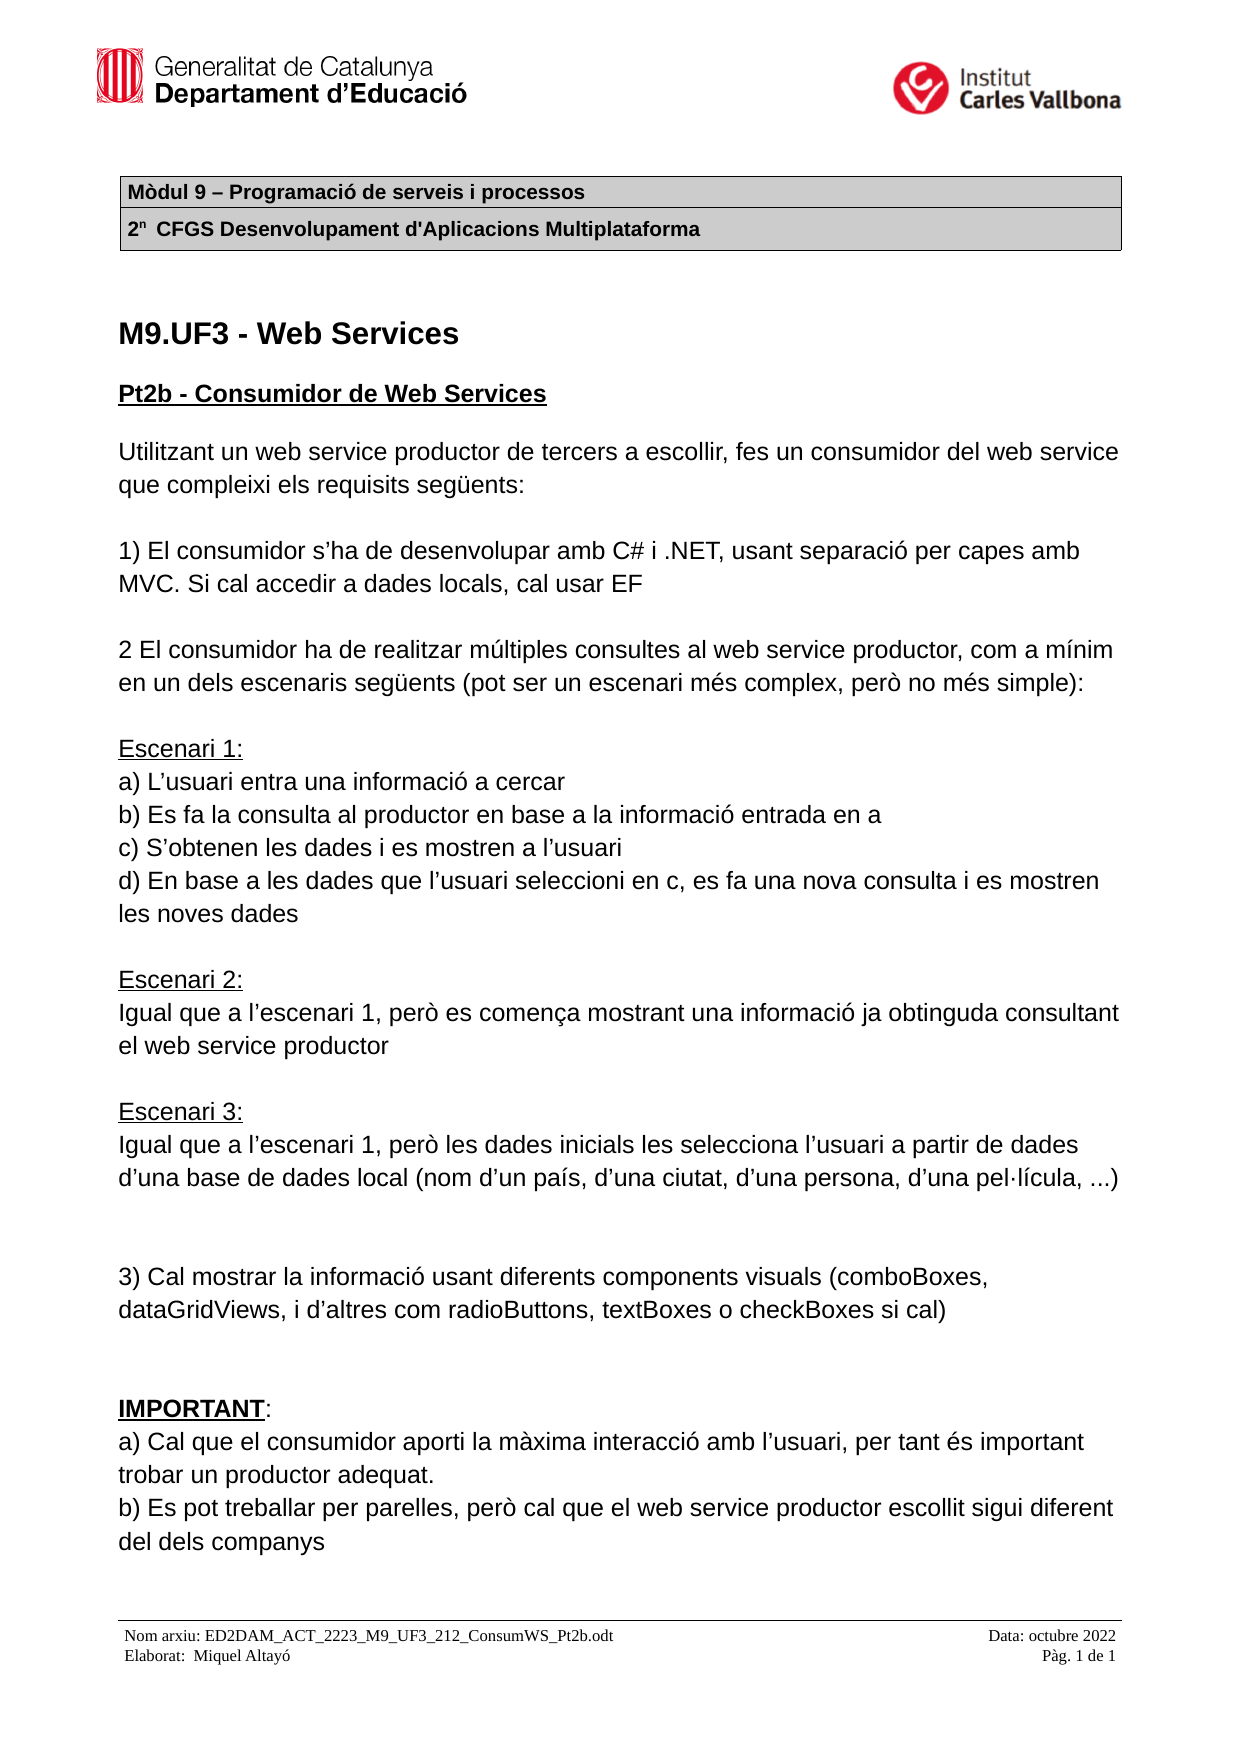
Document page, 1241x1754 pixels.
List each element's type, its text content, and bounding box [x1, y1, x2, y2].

text M9.UF3 - Web Services [118, 315, 1122, 351]
picture [97, 47, 494, 111]
text c) S’obtenen les dades i es mostren a l’usuari [118, 833, 1122, 862]
text Escenari 2: [118, 965, 1122, 994]
text a) L’usuari entra una informació a cercar [118, 767, 1122, 796]
table_cell 2n CFGS Desenvolupament d'Aplicacions Multiplataforma [121, 208, 1121, 250]
text 1) El consumidor s’ha de desenvolupar amb C# i .NET, usant separació per capes amb MVC. Si cal accedir a dades locals, cal usar EF [118, 536, 1122, 598]
text Escenari 1: [118, 734, 1122, 763]
picture [891, 58, 1132, 117]
text a) Cal que el consumidor aporti la màxima interacció amb l’usuari, per tant és important trobar un productor adequat. [118, 1427, 1122, 1489]
text d) En base a les dades que l’usuari seleccioni en c, es fa una nova consulta i es mostren les noves dades [118, 866, 1122, 928]
text Igual que a l’escenari 1, però es comença mostrant una informació ja obtinguda consultant el web service productor [118, 998, 1122, 1060]
text Igual que a l’escenari 1, però les dades inicials les selecciona l’usuari a partir de dades d’una base de dades local (nom d’un país, d’una ciutat, d’una persona, d’una pel·lícula, ...) [118, 1130, 1122, 1192]
text Escenari 3: [118, 1097, 1122, 1126]
text 2 El consumidor ha de realitzar múltiples consultes al web service productor, com a mínim en un dels escenaris següents (pot ser un escenari més complex, però no més simple): [118, 635, 1122, 697]
text IMPORTANT: [118, 1394, 1122, 1423]
text 3) Cal mostrar la informació usant diferents components visuals (comboBoxes, dataGridViews, i d’altres com radioButtons, textBoxes o checkBoxes si cal) [118, 1262, 1122, 1324]
text b) Es fa la consulta al productor en base a la informació entrada en a [118, 800, 1122, 829]
text Pt2b - Consumidor de Web Services [118, 379, 1122, 408]
text Utilitzant un web service productor de tercers a escollir, fes un consumidor del web service que compleixi els requisits següents: [118, 437, 1122, 498]
table_header Mòdul 9 – Programació de serveis i processos [121, 177, 1121, 207]
text b) Es pot treballar per parelles, però cal que el web service productor escollit sigui diferent del dels companys [118, 1493, 1122, 1555]
